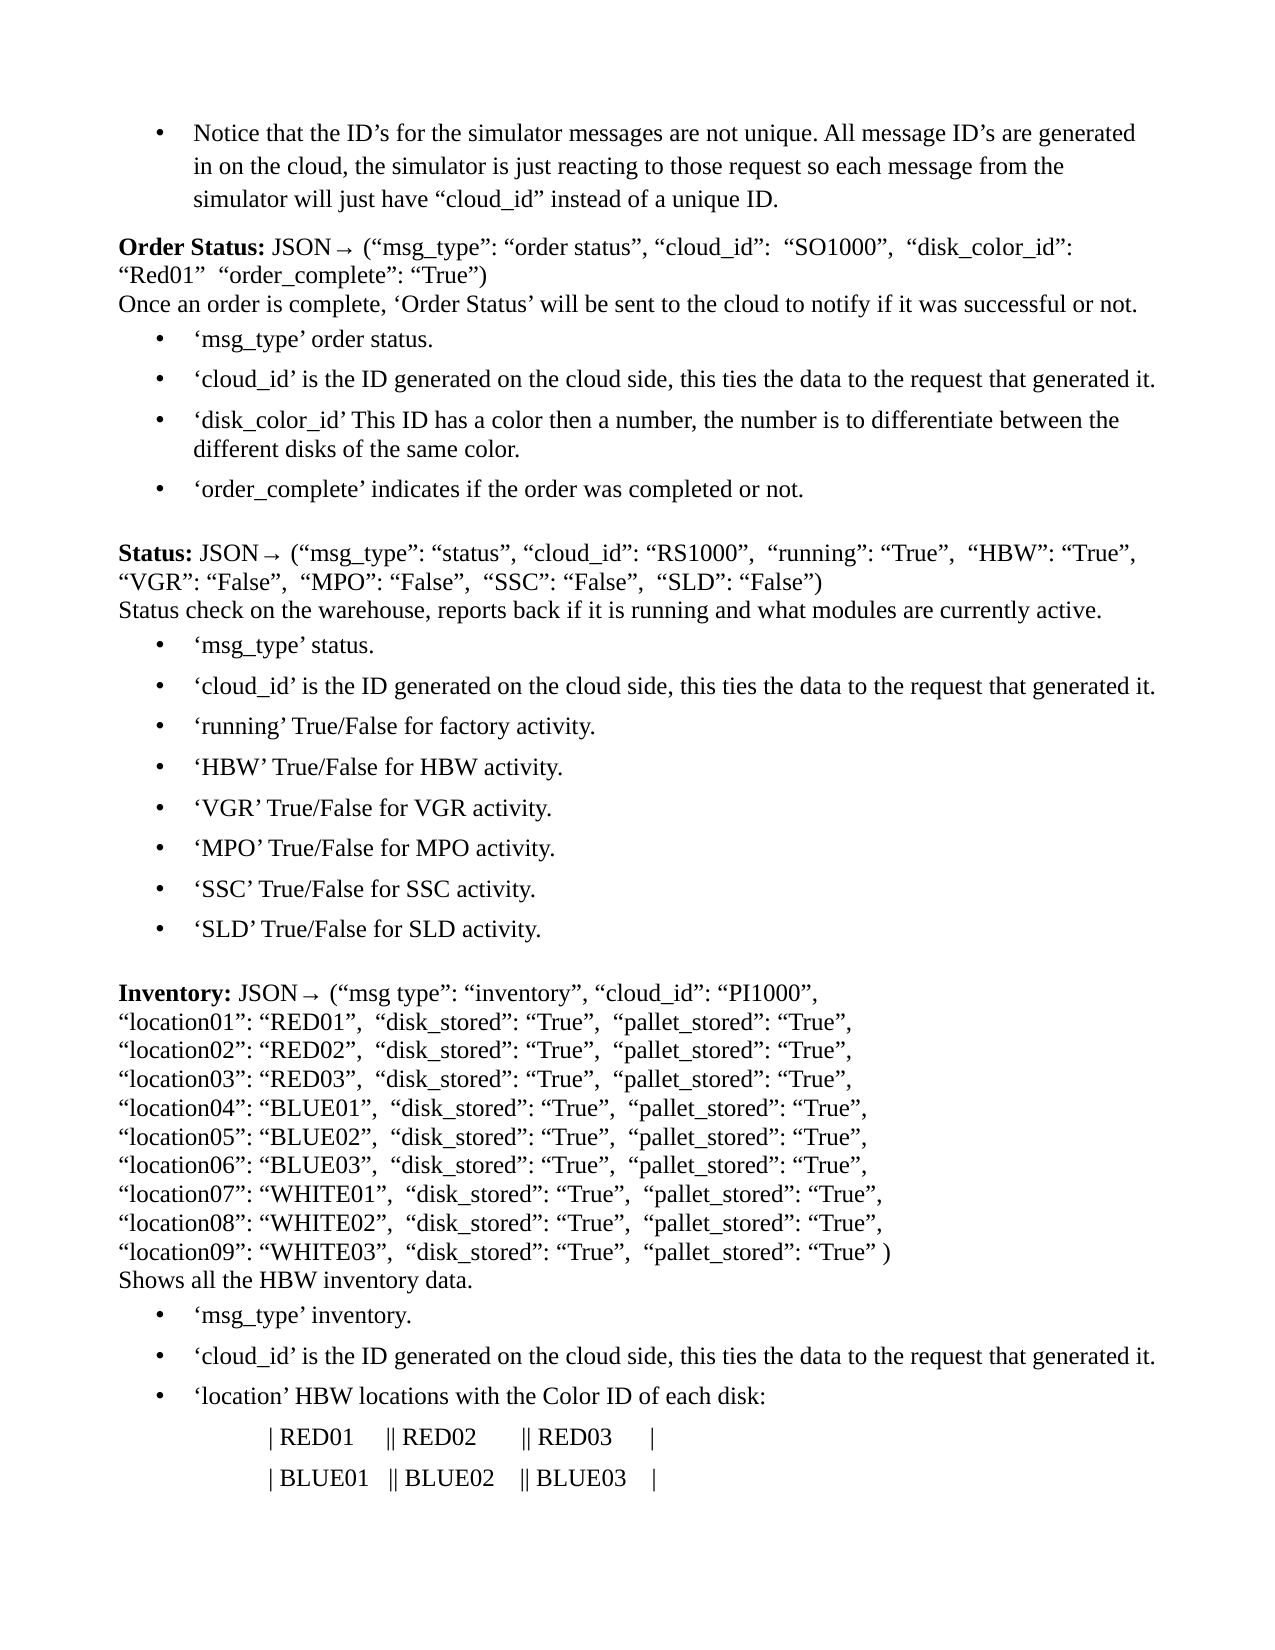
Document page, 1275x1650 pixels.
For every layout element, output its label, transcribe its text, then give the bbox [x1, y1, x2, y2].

text Order Status: JSON→ (“msg_type”: “order status”, “cloud_id”: “SO1000”, “disk_color_id”: “Red01” “order_complete”: “True”) [118, 232, 1157, 289]
list | BLUE01 || BLUE02 || BLUE03 | [231, 1463, 1157, 1491]
text Once an order is complete, ‘Order Status’ will be sent to the cloud to notify if it was successful or not. [118, 289, 1157, 318]
list ‘location’ HBW locations with the Color ID of each disk: [156, 1381, 1157, 1410]
list ‘MPO’ True/False for MPO activity. [156, 833, 1157, 862]
list ‘msg_type’ inventory. [156, 1300, 1157, 1329]
text “location07”: “WHITE01”, “disk_stored”: “True”, “pallet_stored”: “True”, [118, 1179, 1157, 1208]
list ‘order_complete’ indicates if the order was completed or not. [156, 474, 1157, 503]
list Notice that the ID’s for the simulator messages are not unique. All message ID’s are generated in on the cloud, the simulator is just reacting to those request so each message from the simulator will just have “cloud_id” instead of a unique ID. [156, 118, 1157, 213]
list ‘running’ True/False for factory activity. [156, 711, 1157, 740]
list ‘SSC’ True/False for SSC activity. [156, 874, 1157, 903]
text “location03”: “RED03”, “disk_stored”: “True”, “pallet_stored”: “True”, [118, 1064, 1157, 1093]
list ‘cloud_id’ is the ID generated on the cloud side, this ties the data to the request that generated it. [156, 1341, 1157, 1369]
text “location04”: “BLUE01”, “disk_stored”: “True”, “pallet_stored”: “True”, [118, 1093, 1157, 1122]
text “location02”: “RED02”, “disk_stored”: “True”, “pallet_stored”: “True”, [118, 1036, 1157, 1064]
text Inventory: JSON→ (“msg type”: “inventory”, “cloud_id”: “PI1000”, [118, 978, 1157, 1007]
list ‘HBW’ True/False for HBW activity. [156, 752, 1157, 781]
list ‘msg_type’ order status. [156, 324, 1157, 353]
list ‘SLD’ True/False for SLD activity. [156, 914, 1157, 943]
text “location08”: “WHITE02”, “disk_stored”: “True”, “pallet_stored”: “True”, [118, 1208, 1157, 1237]
list ‘disk_color_id’ This ID has a color then a number, the number is to differentiate between the different disks of the same color. [156, 405, 1157, 463]
list ‘VGR’ True/False for VGR activity. [156, 793, 1157, 821]
text Status: JSON→ (“msg_type”: “status”, “cloud_id”: “RS1000”, “running”: “True”, “HBW”: “True”, “VGR”: “False”, “MPO”: “False”, “SSC”: “False”, “SLD”: “False”) [118, 538, 1157, 596]
text Shows all the HBW inventory data. [118, 1266, 1157, 1294]
list ‘cloud_id’ is the ID generated on the cloud side, this ties the data to the request that generated it. [156, 671, 1157, 699]
text Status check on the warehouse, reports back if it is running and what modules are currently active. [118, 596, 1157, 624]
text “location05”: “BLUE02”, “disk_stored”: “True”, “pallet_stored”: “True”, [118, 1122, 1157, 1151]
text “location01”: “RED01”, “disk_stored”: “True”, “pallet_stored”: “True”, [118, 1007, 1157, 1036]
list ‘msg_type’ status. [156, 630, 1157, 659]
text “location09”: “WHITE03”, “disk_stored”: “True”, “pallet_stored”: “True” ) [118, 1237, 1157, 1266]
list | RED01 || RED02 || RED03 | [231, 1422, 1157, 1451]
list ‘cloud_id’ is the ID generated on the cloud side, this ties the data to the request that generated it. [156, 364, 1157, 393]
text “location06”: “BLUE03”, “disk_stored”: “True”, “pallet_stored”: “True”, [118, 1151, 1157, 1179]
